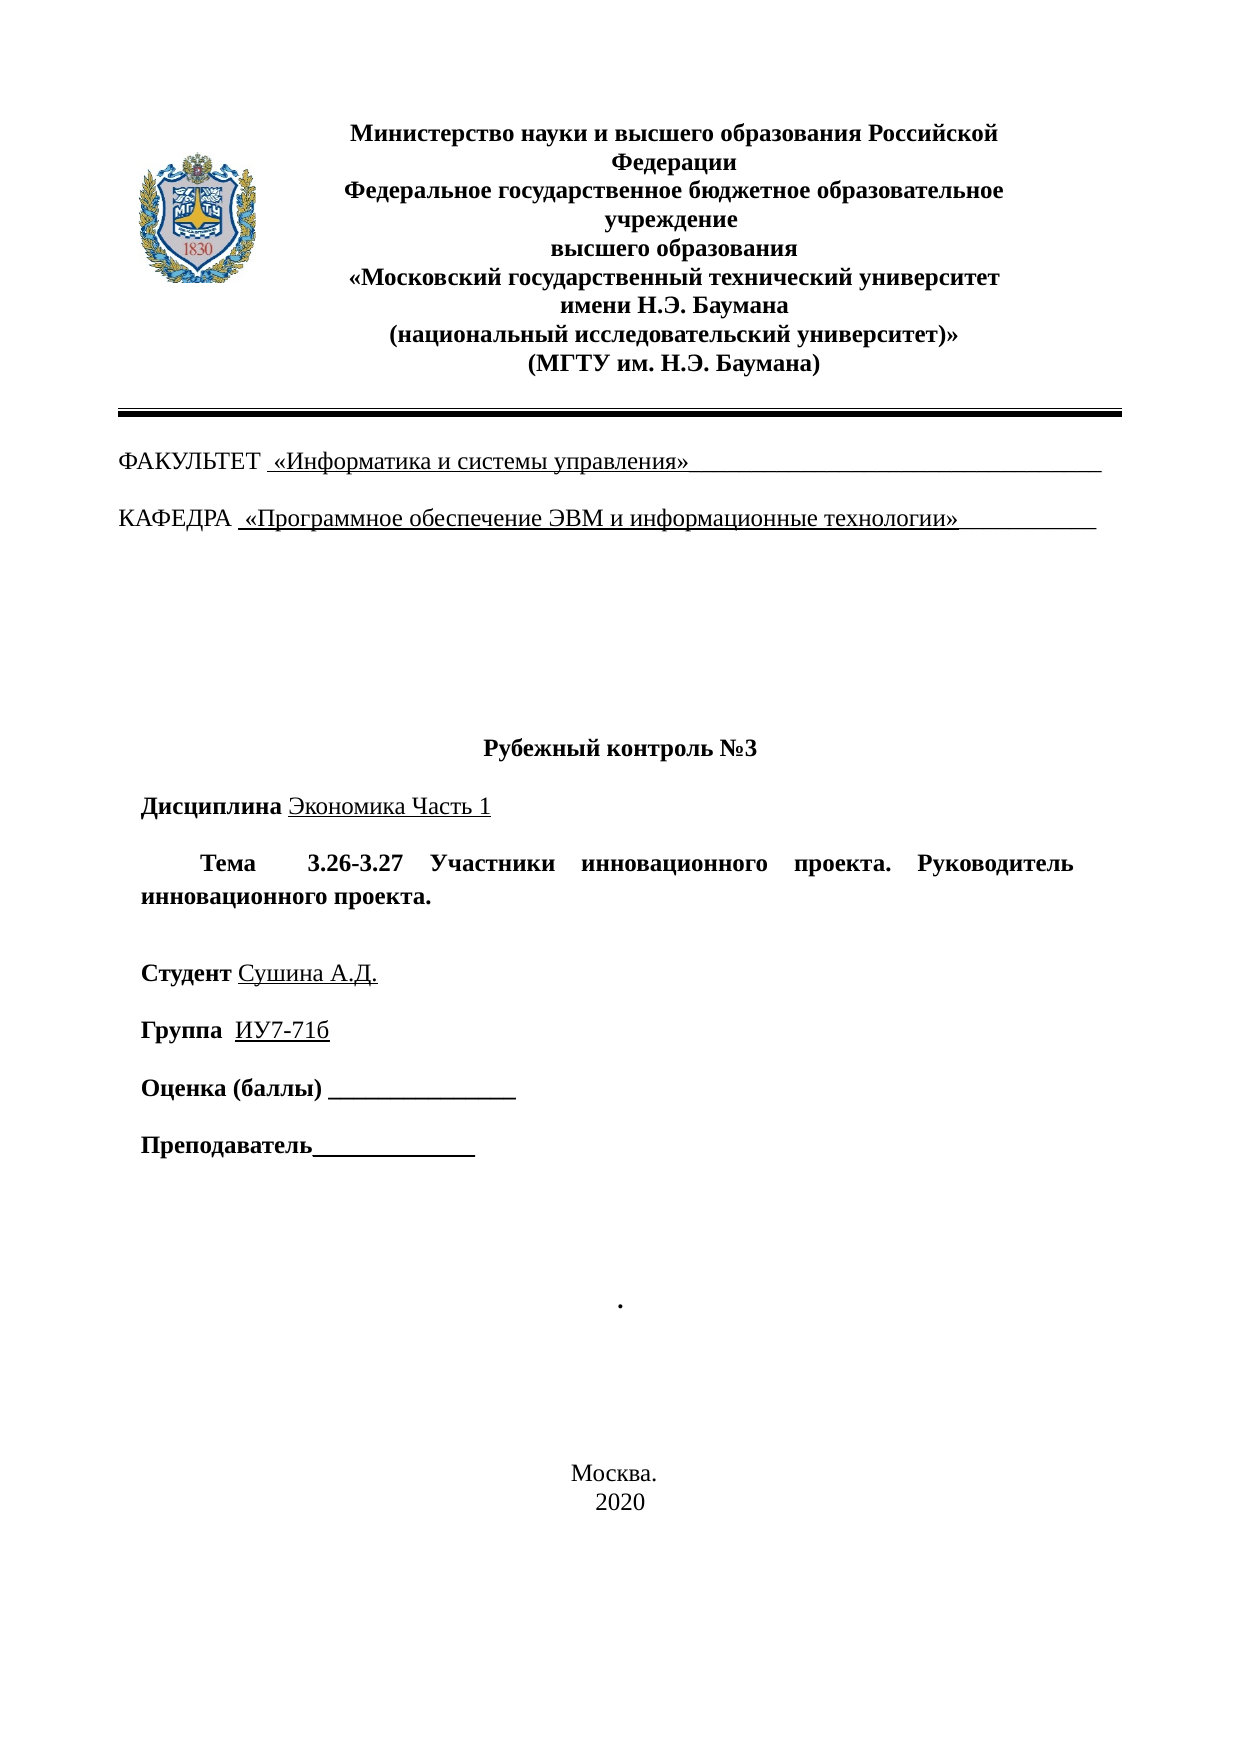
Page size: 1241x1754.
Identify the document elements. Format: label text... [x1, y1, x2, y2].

table_header Дисциплина Экономика Часть 1 Тема 3.26-3.27 Участники инновационного проекта. Руководитель инновационного проекта. Студент Сушина А.Д. Группа ИУ7-71б Оценка (баллы) _______________ Преподаватель_____________ [129, 791, 1085, 1257]
text . [118, 1286, 1122, 1314]
text КАФЕДРА «Программное обеспечение ЭВМ и информационные технологии»___________ [118, 503, 1122, 532]
text Рубежный контроль №3 [118, 733, 1122, 762]
text Москва. [118, 1458, 1122, 1487]
table_header [1085, 791, 1126, 1257]
text ФАКУЛЬТЕТ «Информатика и системы управления»_________________________________ [118, 446, 1122, 474]
table_header Министерство науки и высшего образования Российской Федерации Федеральное государственное бюджетное образовательное учреждение высшего образования «Московский государственный технический университет имени Н.Э. Баумана (национальный исследовательский университет)» (МГТУ им. Н.Э. Баумана) [274, 118, 1074, 377]
picture [138, 152, 258, 288]
text 2020 [118, 1487, 1122, 1516]
table_header [129, 118, 274, 377]
